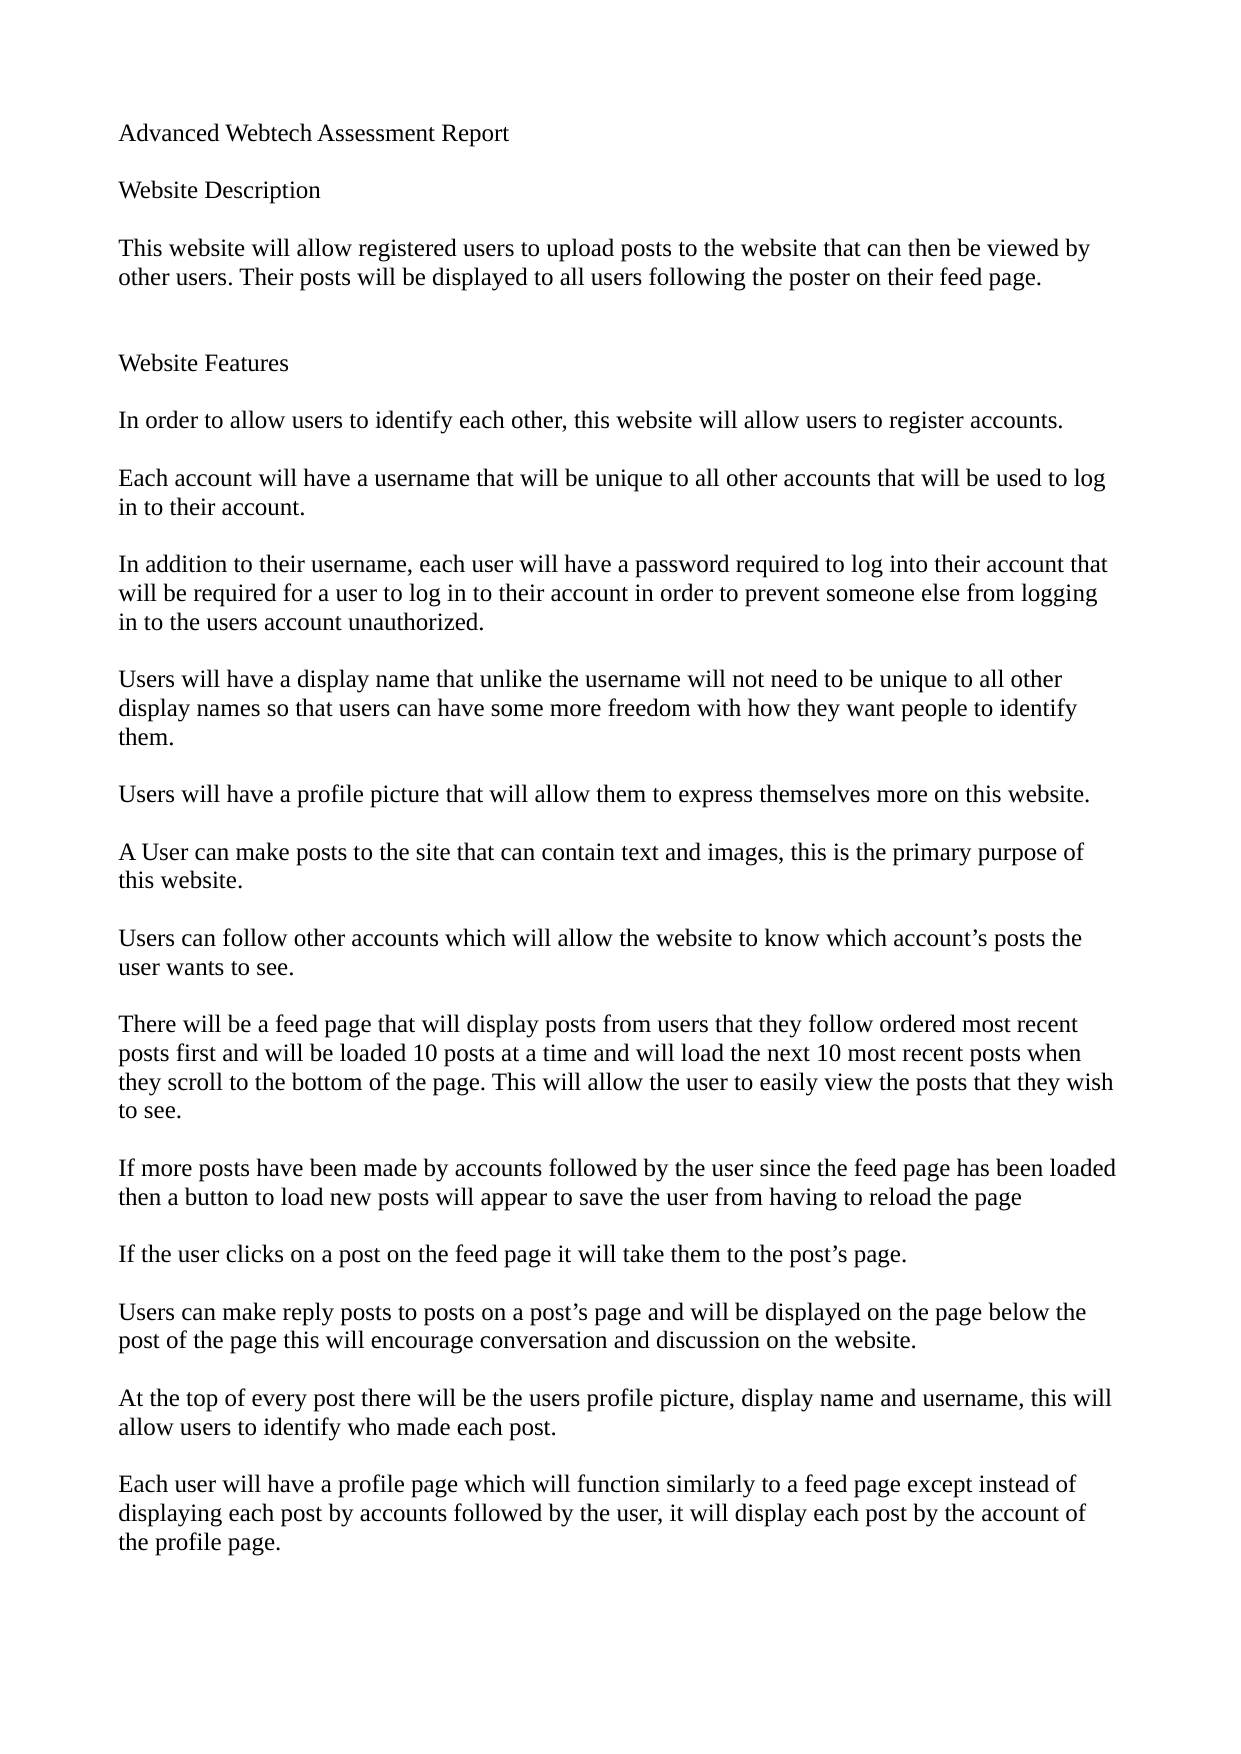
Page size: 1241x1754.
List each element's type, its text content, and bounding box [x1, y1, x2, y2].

text There will be a feed page that will display posts from users that they follow ordered most recent posts first and will be loaded 10 posts at a time and will load the next 10 most recent posts when they scroll to the bottom of the page. This will allow the user to easily view the posts that they wish to see. [118, 1009, 1122, 1124]
text Website Features [118, 348, 1122, 377]
text Each user will have a profile page which will function similarly to a feed page except instead of displaying each post by accounts followed by the user, it will display each post by the account of the profile page. [118, 1469, 1122, 1556]
text If the user clicks on a post on the feed page it will take them to the post’s page. [118, 1239, 1122, 1268]
text At the top of every post there will be the users profile picture, display name and username, this will allow users to identify who made each post. [118, 1383, 1122, 1441]
text A User can make posts to the site that can contain text and images, this is the primary purpose of this website. [118, 837, 1122, 894]
text Users will have a display name that unlike the username will not need to be unique to all other display names so that users can have some more freedom with how they want people to identify them. [118, 664, 1122, 751]
text Users can follow other accounts which will allow the website to know which account’s posts the user wants to see. [118, 923, 1122, 981]
text Users can make reply posts to posts on a post’s page and will be displayed on the page below the post of the page this will encourage conversation and discussion on the website. [118, 1297, 1122, 1354]
text This website will allow registered users to upload posts to the website that can then be viewed by other users. Their posts will be displayed to all users following the poster on their feed page. [118, 233, 1122, 291]
text Users will have a profile picture that will allow them to express themselves more on this website. [118, 779, 1122, 808]
text Advanced Webtech Assessment Report [118, 118, 1122, 147]
text If more posts have been made by accounts followed by the user since the feed page has been loaded then a button to load new posts will appear to save the user from having to reload the page [118, 1153, 1122, 1211]
text Website Description [118, 176, 1122, 204]
text In order to allow users to identify each other, this website will allow users to register accounts. [118, 406, 1122, 434]
text Each account will have a username that will be unique to all other accounts that will be used to log in to their account. [118, 463, 1122, 521]
text In addition to their username, each user will have a password required to log into their account that will be required for a user to log in to their account in order to prevent someone else from logging in to the users account unauthorized. [118, 549, 1122, 636]
